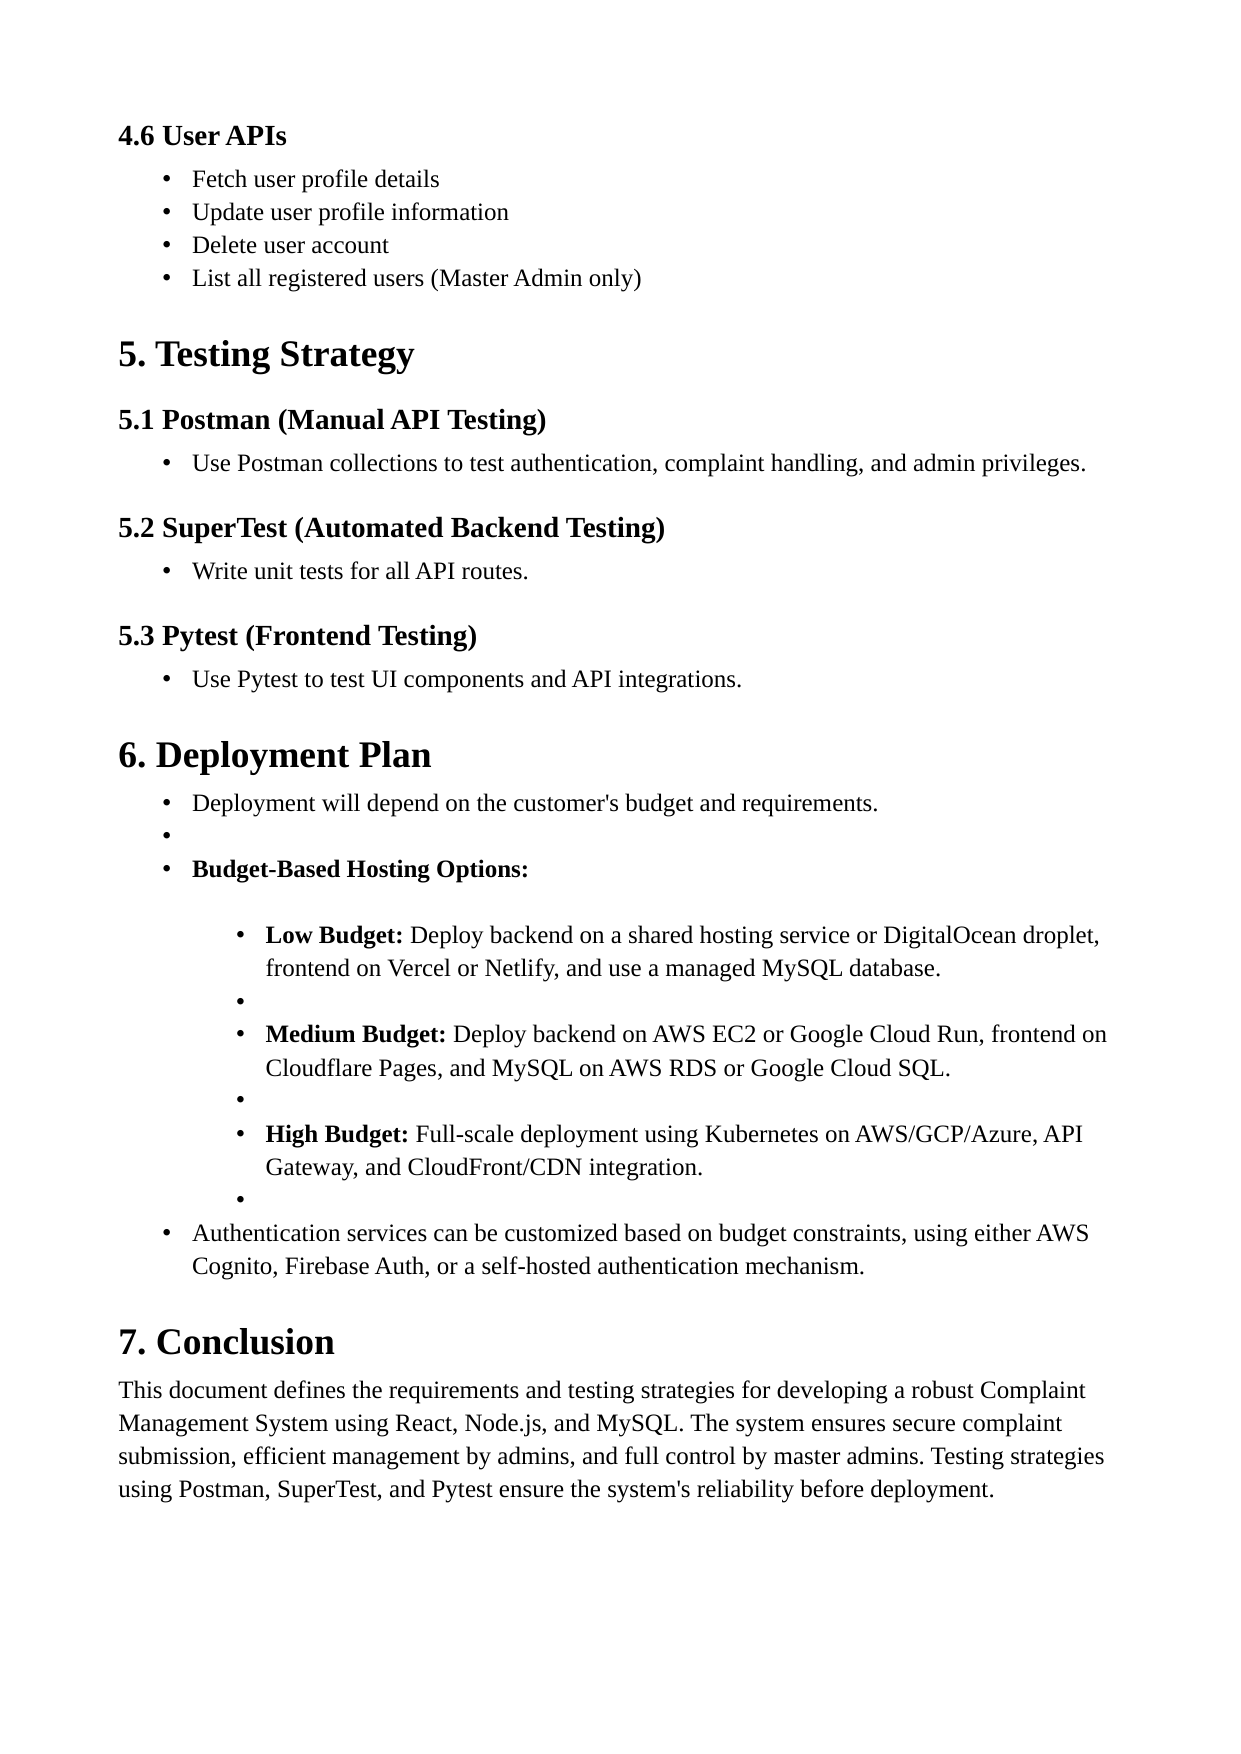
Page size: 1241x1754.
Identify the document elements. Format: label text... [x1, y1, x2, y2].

list Budget-Based Hosting Options: [162, 854, 1122, 883]
list List all registered users (Master Admin only) [162, 263, 1122, 292]
list Delete user account [162, 230, 1122, 259]
list Update user profile information [162, 197, 1122, 226]
list Authentication services can be customized based on budget constraints, using either AWS Cognito, Firebase Auth, or a self-hosted authentication mechanism. [162, 1218, 1122, 1279]
list Use Postman collections to test authentication, complaint handling, and admin privileges. [162, 448, 1122, 477]
list High Budget: Full-scale deployment using Kubernetes on AWS/GCP/Azure, API Gateway, and CloudFront/CDN integration. [236, 1119, 1122, 1180]
list Write unit tests for all API routes. [162, 556, 1122, 585]
subtitle 5. Testing Strategy [118, 332, 1122, 375]
subtitle 5.2 SuperTest (Automated Backend Testing) [118, 510, 1122, 544]
subtitle 5.3 Pytest (Frontend Testing) [118, 618, 1122, 652]
text This document defines the requirements and testing strategies for developing a robust Complaint Management System using React, Node.js, and MySQL. The system ensures secure complaint submission, efficient management by admins, and full control by master admins. Testing strategies using Postman, SuperTest, and Pytest ensure the system's reliability before deployment. [118, 1375, 1122, 1503]
list Low Budget: Deploy backend on a shared hosting service or DigitalOcean droplet, frontend on Vercel or Netlify, and use a managed MySQL database. [236, 921, 1122, 982]
subtitle 4.6 User APIs [118, 118, 1122, 152]
list Use Pytest to test UI components and API integrations. [162, 664, 1122, 693]
list Medium Budget: Deploy backend on AWS EC2 or Google Cloud Run, frontend on Cloudflare Pages, and MySQL on AWS RDS or Google Cloud SQL. [236, 1019, 1122, 1081]
list Deployment will depend on the customer's budget and requirements. [162, 788, 1122, 817]
subtitle 5.1 Postman (Manual API Testing) [118, 402, 1122, 435]
list Fetch user profile details [162, 164, 1122, 193]
subtitle 6. Deployment Plan [118, 733, 1122, 776]
subtitle 7. Conclusion [118, 1319, 1122, 1362]
